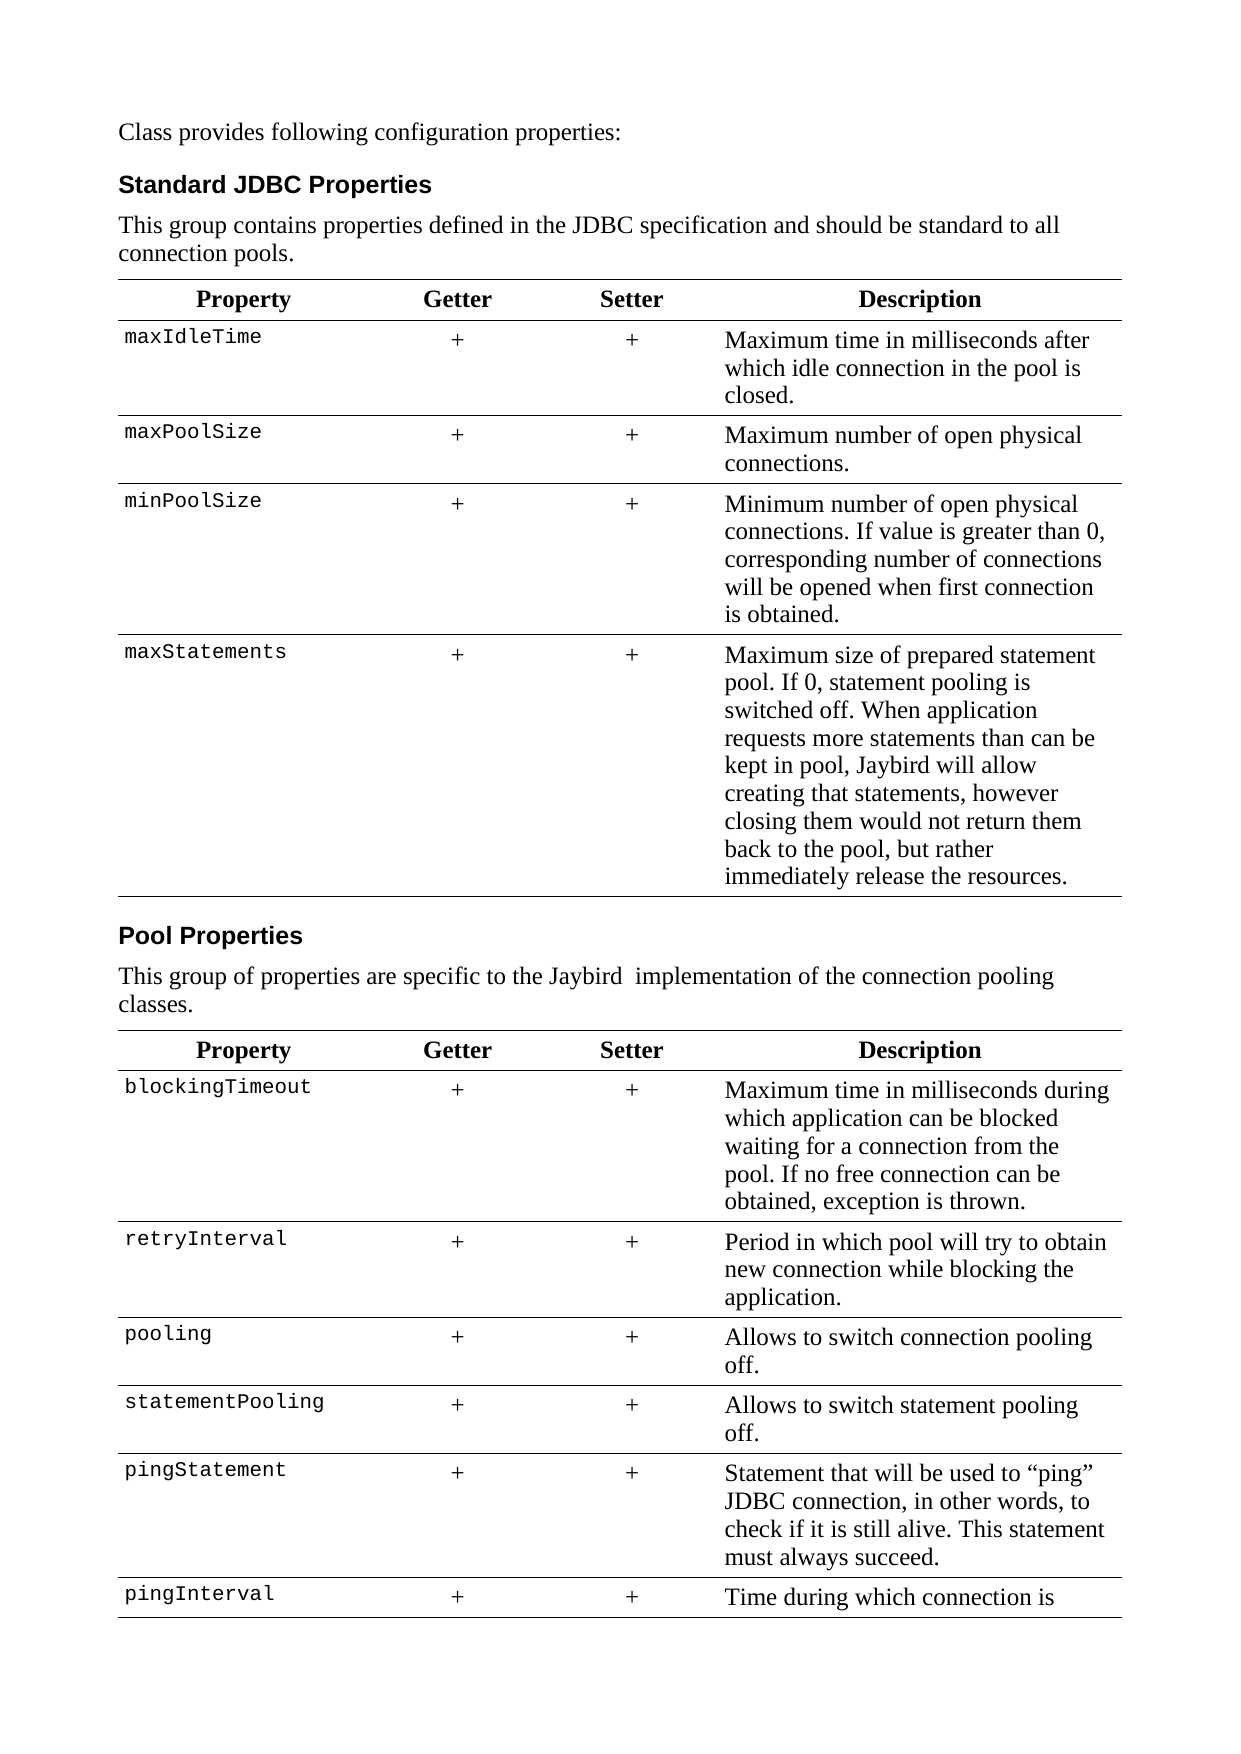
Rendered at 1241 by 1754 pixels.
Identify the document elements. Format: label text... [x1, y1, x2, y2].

table_cell pooling [118, 1318, 369, 1385]
table_cell + [546, 1071, 718, 1221]
table_cell blockingTimeout [118, 1071, 369, 1221]
text This group contains properties defined in the JDBC specification and should be standard to all connection pools. [118, 211, 1122, 267]
table_cell + [546, 635, 718, 896]
table_header Property [118, 280, 369, 320]
table_cell + [369, 1386, 546, 1453]
table_cell retryInterval [118, 1222, 369, 1317]
table_cell + [546, 1318, 718, 1385]
table_cell + [369, 1318, 546, 1385]
text This group of properties are specific to the Jaybird implementation of the connection pooling classes. [118, 962, 1122, 1017]
table_cell + [546, 416, 718, 483]
table_cell + [369, 1454, 546, 1577]
table_cell minPoolSize [118, 484, 369, 634]
table_cell + [369, 1578, 546, 1617]
table_cell maxPoolSize [118, 416, 369, 483]
subtitle Standard JDBC Properties [118, 171, 1122, 199]
table_cell + [369, 635, 546, 896]
table_cell + [546, 1222, 718, 1317]
table_cell Maximum time in milliseconds during which application can be blocked waiting for a connection from the pool. If no free connection can be obtained, exception is thrown. [718, 1071, 1122, 1221]
table_cell maxStatements [118, 635, 369, 896]
table_cell Allows to switch connection pooling off. [718, 1318, 1122, 1385]
table_header Getter [369, 1031, 546, 1070]
table_cell + [369, 1222, 546, 1317]
table_header Getter [369, 280, 546, 320]
table_cell + [546, 1386, 718, 1453]
table_cell Time during which connection is [718, 1578, 1122, 1617]
table_cell pingInterval [118, 1578, 369, 1617]
table_cell + [369, 1071, 546, 1221]
table_header Description [718, 280, 1122, 320]
table_header Property [118, 1031, 369, 1070]
table_cell + [546, 1578, 718, 1617]
table_cell statementPooling [118, 1386, 369, 1453]
table_cell Maximum time in milliseconds after which idle connection in the pool is closed. [718, 321, 1122, 415]
table_cell + [546, 321, 718, 415]
table_header Setter [546, 280, 718, 320]
table_cell Allows to switch statement pooling off. [718, 1386, 1122, 1453]
table_cell maxIdleTime [118, 321, 369, 415]
table_cell Maximum size of prepared statement pool. If 0, statement pooling is switched off. When application requests more statements than can be kept in pool, Jaybird will allow creating that statements, however closing them would not return them back to the pool, but rather immediately release the resources. [718, 635, 1122, 896]
table_cell Period in which pool will try to obtain new connection while blocking the application. [718, 1222, 1122, 1317]
table_cell Maximum number of open physical connections. [718, 416, 1122, 483]
table_cell + [546, 1454, 718, 1577]
table_cell Statement that will be used to “ping” JDBC connection, in other words, to check if it is still alive. This statement must always succeed. [718, 1454, 1122, 1577]
subtitle Pool Properties [118, 922, 1122, 949]
table_header Description [718, 1031, 1122, 1070]
table_cell + [369, 416, 546, 483]
table_cell pingStatement [118, 1454, 369, 1577]
table_cell Minimum number of open physical connections. If value is greater than 0, corresponding number of connections will be opened when first connection is obtained. [718, 484, 1122, 634]
table_cell + [369, 484, 546, 634]
text Class provides following configuration properties: [118, 118, 1122, 146]
table_cell + [369, 321, 546, 415]
table_cell + [546, 484, 718, 634]
table_header Setter [546, 1031, 718, 1070]
